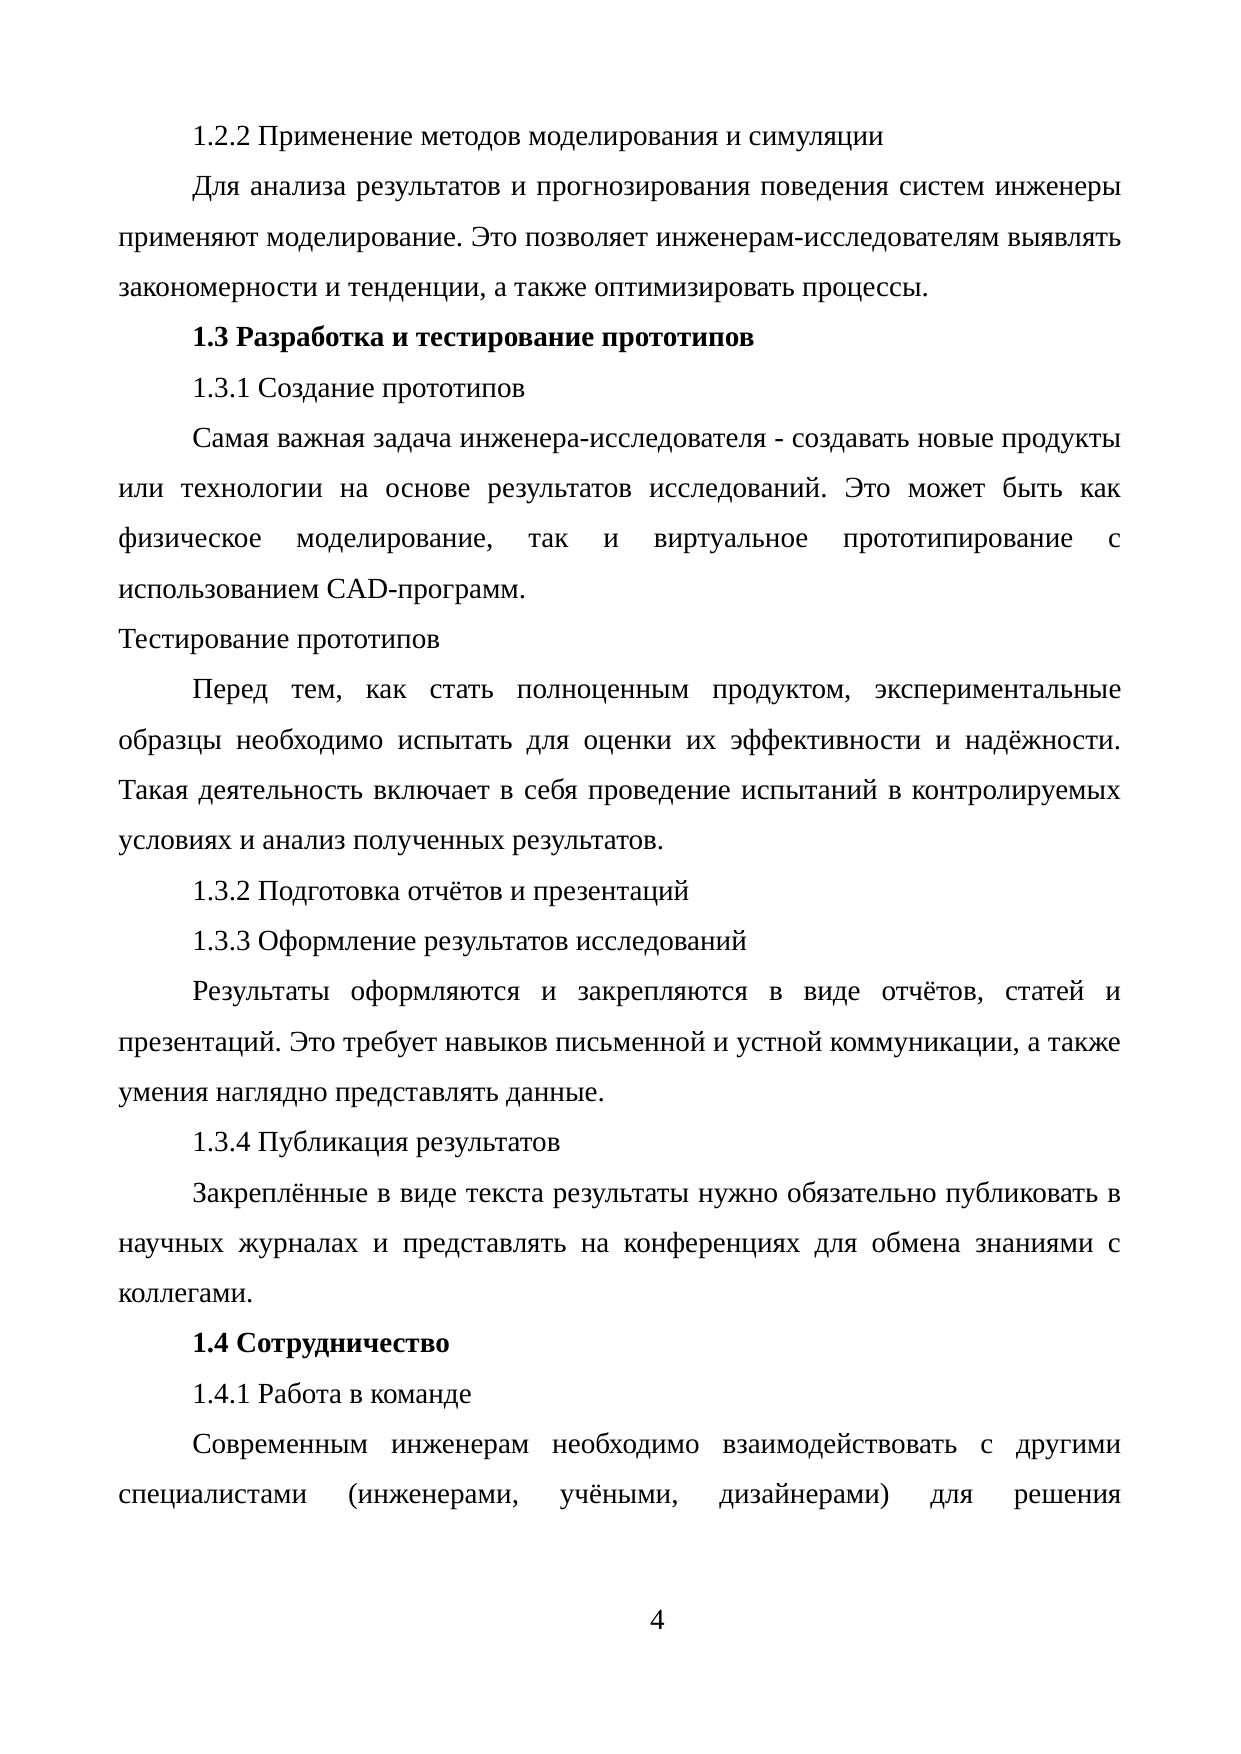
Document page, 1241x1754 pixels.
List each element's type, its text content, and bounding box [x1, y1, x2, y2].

subtitle Публикация результатов [118, 1124, 1122, 1158]
text Результаты оформляются и закрепляются в виде отчётов, статей и презентаций. Это требует навыков письменной и устной коммуникации, а также умения наглядно представлять данные. [118, 973, 1122, 1108]
subtitle Подготовка отчётов и презентаций [118, 873, 1122, 906]
subtitle Сотрудничество [118, 1326, 1122, 1359]
text Перед тем, как стать полноценным продуктом, экспериментальные образцы необходимо испытать для оценки их эффективности и надёжности. Такая деятельность включает в себя проведение испытаний в контролируемых условиях и анализ полученных результатов. [118, 672, 1122, 856]
subtitle Разработка и тестирование прототипов [118, 319, 1122, 353]
subtitle Тестирование прототипов [118, 621, 1122, 655]
text Самая важная задача инженера-исследователя - создавать новые продукты или технологии на основе результатов исследований. Это может быть как физическое моделирование, так и виртуальное прототипирование с использованием CAD-программ. [118, 420, 1122, 604]
subtitle Работа в команде [118, 1376, 1122, 1409]
subtitle Создание прототипов [118, 370, 1122, 403]
subtitle Оформление результатов исследований [118, 923, 1122, 957]
subtitle Применение методов моделирования и симуляции [118, 118, 1122, 152]
text Для анализа результатов и прогнозирования поведения систем инженеры применяют моделирование. Это позволяет инженерам-исследователям выявлять закономерности и тенденции, а также оптимизировать процессы. [118, 168, 1122, 303]
text Закреплённые в виде текста результаты нужно обязательно публиковать в научных журналах и представлять на конференциях для обмена знаниями с коллегами. [118, 1175, 1122, 1309]
text Современным инженерам необходимо взаимодействовать с другими специалистами (инженерами, учёными, дизайнерами) для решения [118, 1426, 1122, 1510]
